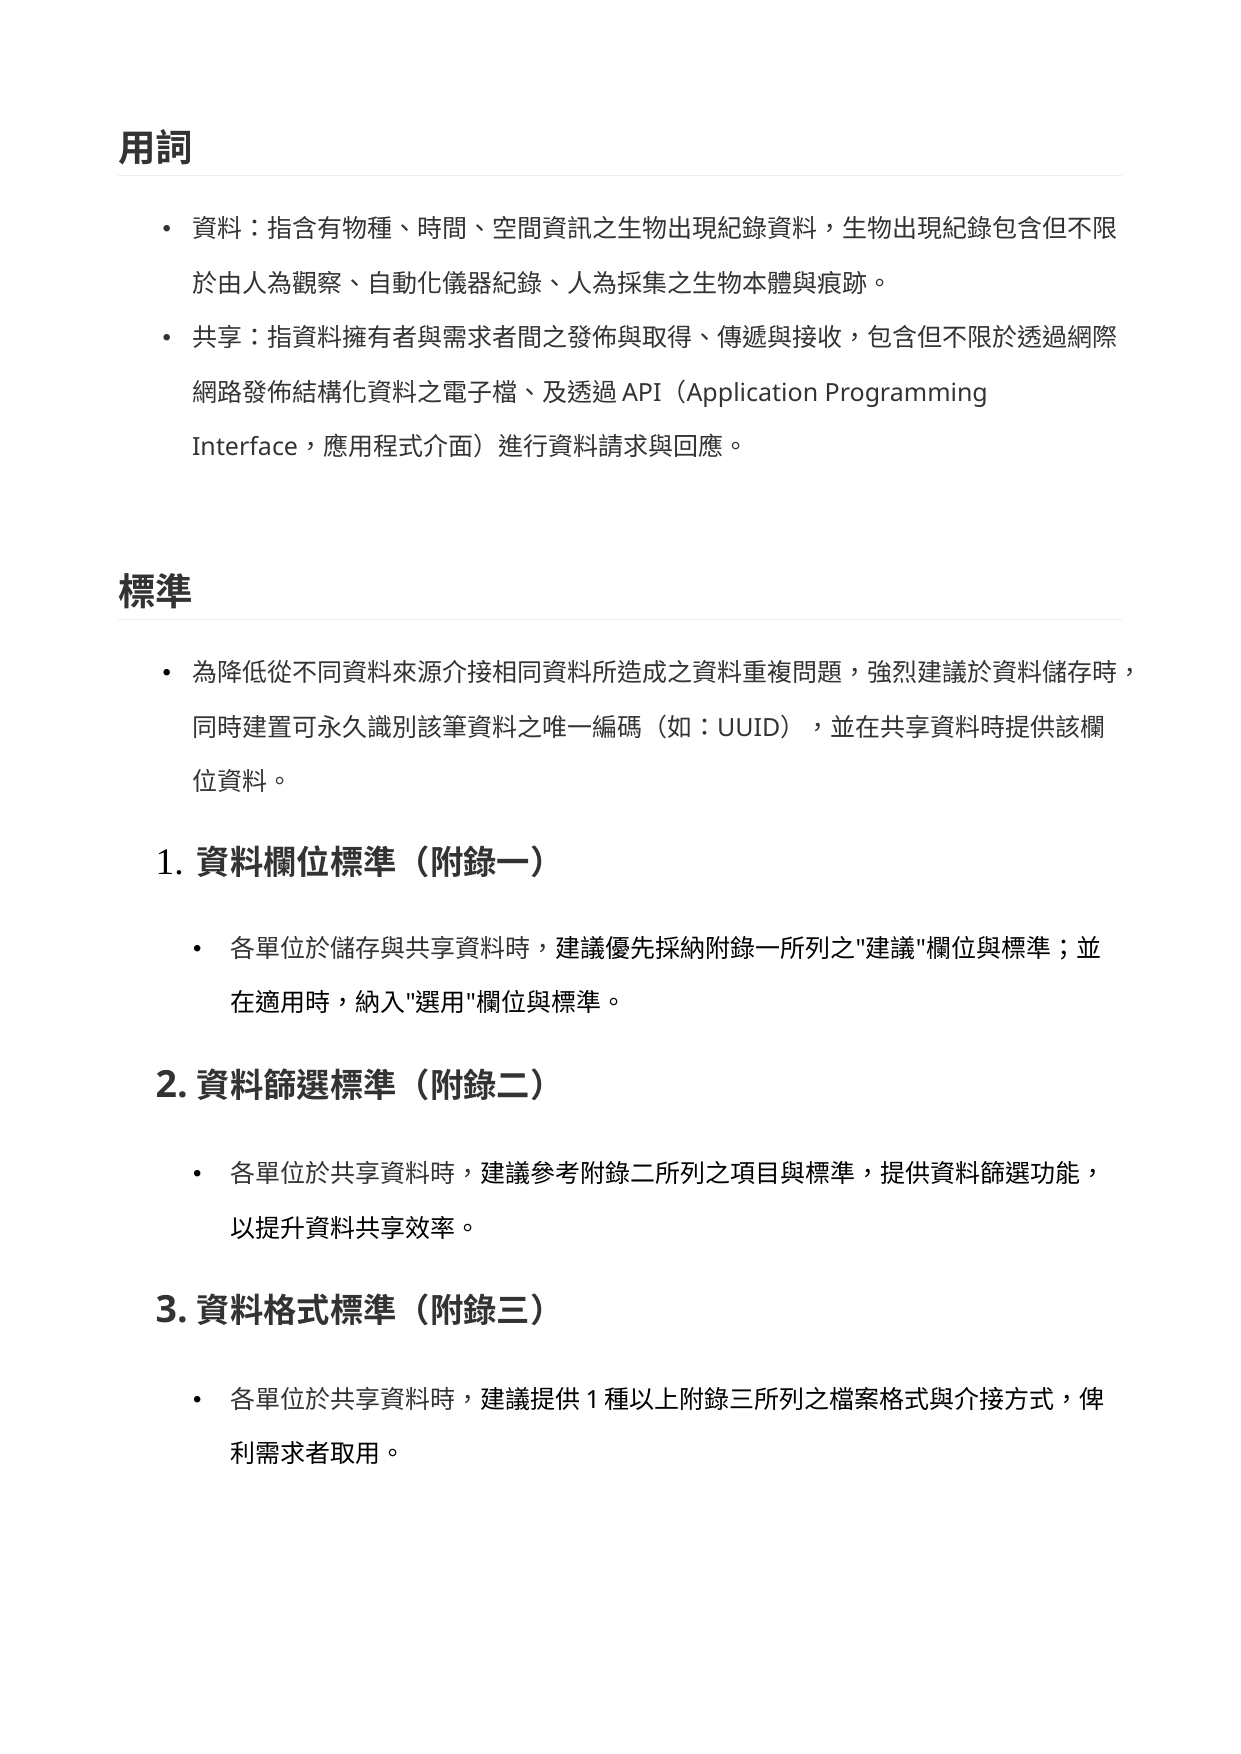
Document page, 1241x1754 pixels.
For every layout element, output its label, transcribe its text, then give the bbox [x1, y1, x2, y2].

subtitle 用詞 [118, 118, 1122, 175]
list 為降低從不同資料來源介接相同資料所造成之資料重複問題，強烈建議於資料儲存時，同時建置可永久識別該筆資料之唯一編碼（如：UUID），並在共享資料時提供該欄位資料。 [162, 653, 1122, 798]
subtitle 標準 [118, 562, 1122, 619]
list 各單位於共享資料時，建議參考附錄二所列之項目與標準，提供資料篩選功能，以提升資料共享效率。 [193, 1154, 1122, 1244]
list 資料格式標準（附錄三） [155, 1282, 1122, 1333]
list 共享：指資料擁有者與需求者間之發佈與取得、傳遞與接收，包含但不限於透過網際網路發佈結構化資料之電子檔、及透過API（Application Programming Interface，應用程式介面）進行資料請求與回應。 [162, 318, 1122, 463]
list 各單位於儲存與共享資料時，建議優先採納附錄一所列之"建議"欄位與標準；並在適用時，納入"選用"欄位與標準。 [193, 928, 1122, 1019]
list 資料欄位標準（附錄一） [155, 836, 1122, 884]
list 資料：指含有物種、時間、空間資訊之生物出現紀錄資料，生物出現紀錄包含但不限於由人為觀察、自動化儀器紀錄、人為採集之生物本體與痕跡。 [162, 209, 1122, 299]
list 資料篩選標準（附錄二） [155, 1057, 1122, 1108]
list 各單位於共享資料時，建議提供1種以上附錄三所列之檔案格式與介接方式，俾利需求者取用。 [193, 1379, 1122, 1470]
